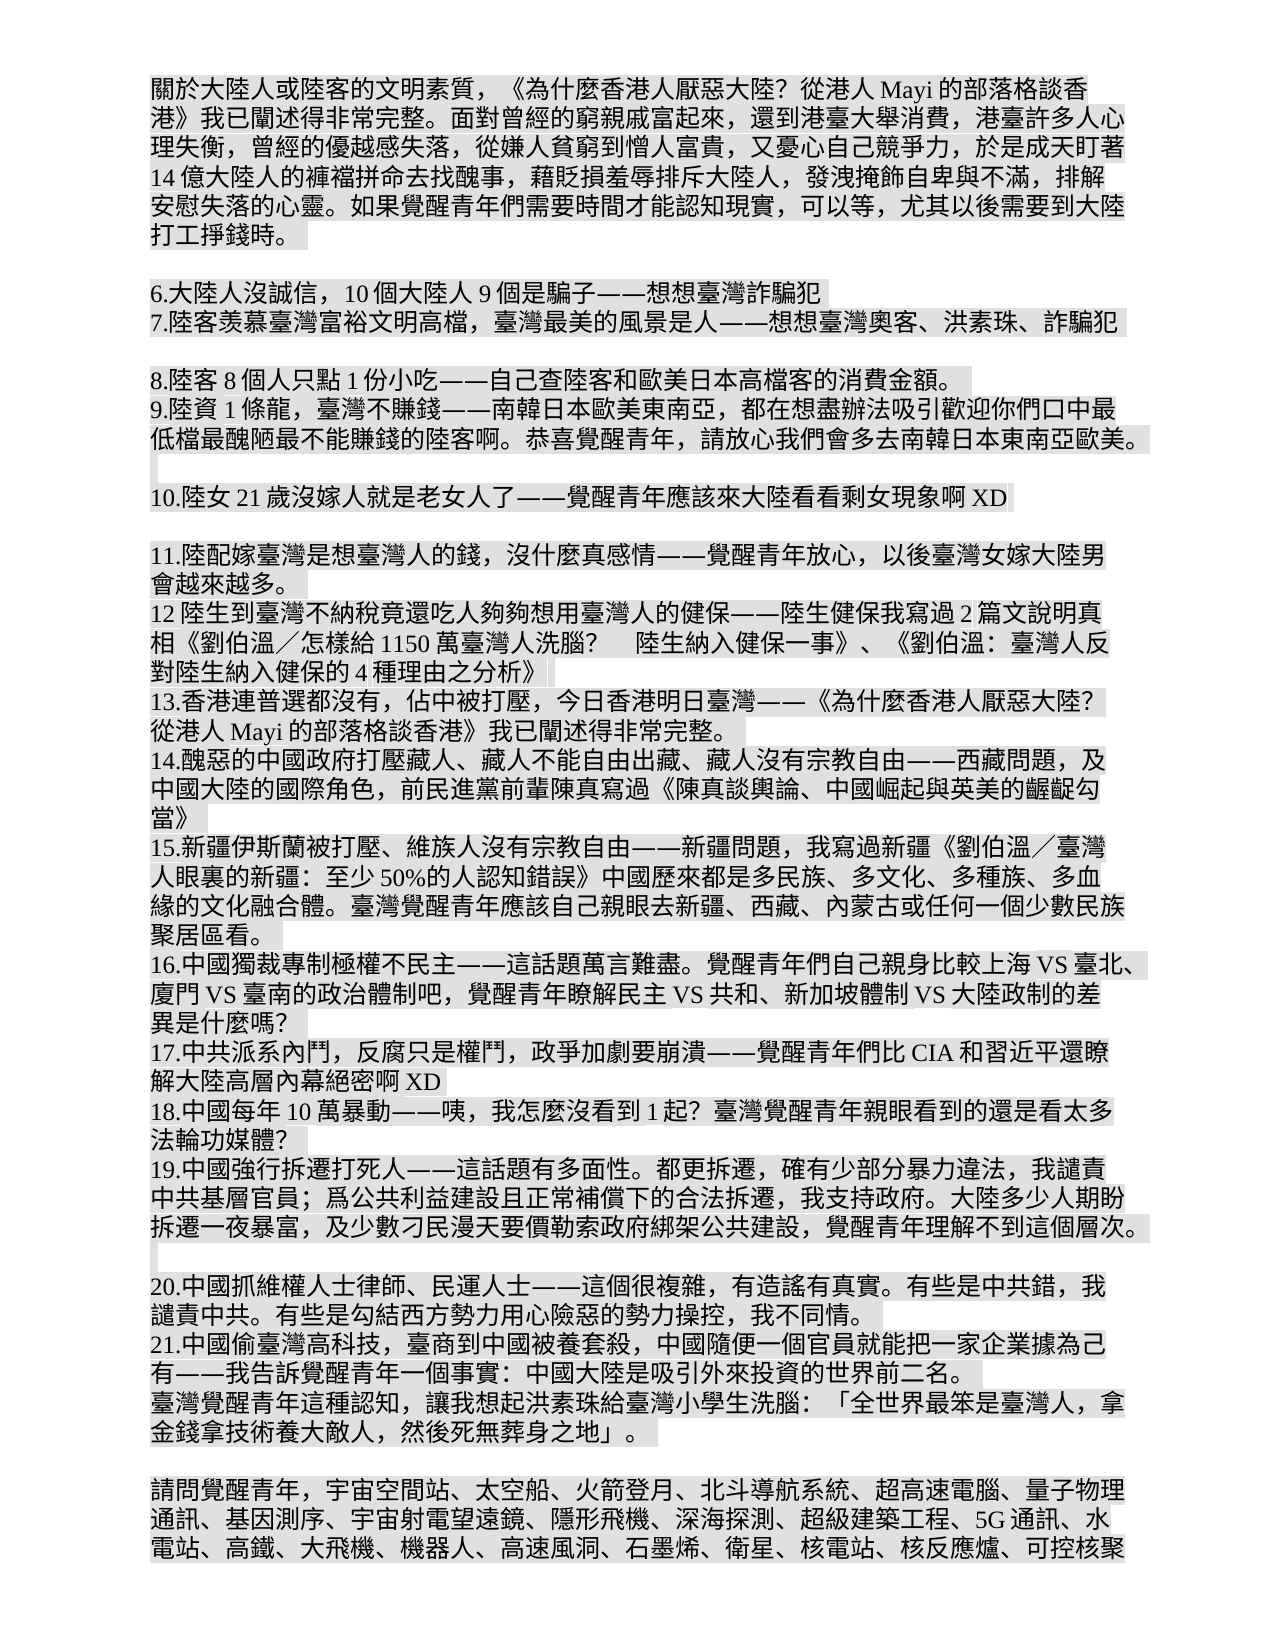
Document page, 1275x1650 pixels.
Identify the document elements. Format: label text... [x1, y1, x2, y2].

text 台湾觉醒青年的世界观：为什么他们觉得中国二字臭？ 文/刘伯温 一直想寫「臺灣覺醒青年的世界觀」探討爲什麼他們覺得中國二字很臭。看了《周偉航／不是天然獨，而是中國臭》才真正動筆。 我認爲，臺灣覺醒青年的世界觀，他們對世界的認知輪廓，大致上可以用3句話概括： 1.美國日本=高級高檔文明=進步高貴=善良=一切好的東西=全世界都喜歡羡慕美國日本。 2.臺灣其次=我們要向高檔文明的美日靠近=決不能跟低賤醜陋的中國掛鉤。 3.中國大陸=low=臭=落後=沒水準=可恥羞辱=一切壞的東西=全世界都討厭敵視中國大陸。 爲什麼臺灣覺醒青年們覺得中國二字臭？ 如果某一名臺灣覺醒青年，從小到大看的是西方媒體、港臺媒體、法輪功媒體、政客名嘴言論，從未走出臺灣看真實世界包括大陸。那麼他腦子裏的中國大陸會是這樣： 1.大陸人喜歡隨地大小便 2.大陸的廁所很多沒門，大陸人上廁所不關門 3.大陸人就是沒水準，隨地亂扔垃圾，不排隊，講話超大聲 4.大陸人不怎麼洗澡，大陸人髒——東三省冬天零下10幾度、西北省份乾旱缺水，跟南方省份的生活習慣可相提並論嗎？覺醒青年們要理解世界很大。XD 5.陸客無禮貌自以為有錢就是大爺——看看臺灣奧客 關於大陸人或陸客的文明素質，《為什麼香港人厭惡大陸？從港人Mayi的部落格談香港》我已闡述得非常完整。面對曾經的窮親戚富起來，還到港臺大舉消費，港臺許多人心理失衡，曾經的優越感失落，從嫌人貧窮到憎人富貴，又憂心自己競爭力，於是成天盯著14億大陸人的褲襠拼命去找醜事，藉貶損羞辱排斥大陸人，發洩掩飾自卑與不滿，排解安慰失落的心靈。如果覺醒青年們需要時間才能認知現實，可以等，尤其以後需要到大陸打工掙錢時。 6.大陸人沒誠信，10個大陸人9個是騙子——想想臺灣詐騙犯 7.陸客羡慕臺灣富裕文明高檔，臺灣最美的風景是人——想想臺灣奧客、洪素珠、詐騙犯 8.陸客8個人只點1份小吃——自己查陸客和歐美日本高檔客的消費金額。 9.陸資1條龍，臺灣不賺錢——南韓日本歐美東南亞，都在想盡辦法吸引歡迎你們口中最低檔最醜陋最不能賺錢的陸客啊。恭喜覺醒青年，請放心我們會多去南韓日本東南亞歐美。 10.陸女21歲沒嫁人就是老女人了——覺醒青年應該來大陸看看剩女現象啊XD 11.陸配嫁臺灣是想臺灣人的錢，沒什麼真感情——覺醒青年放心，以後臺灣女嫁大陸男會越來越多。 12陸生到臺灣不納稅竟還吃人夠夠想用臺灣人的健保——陸生健保我寫過2篇文說明真相《劉伯溫／怎樣給1150萬臺灣人洗腦？ 陸生納入健保一事》、《劉伯溫：臺灣人反對陸生納入健保的4種理由之分析》 13.香港連普選都沒有，佔中被打壓，今日香港明日臺灣——《為什麼香港人厭惡大陸？從港人Mayi的部落格談香港》我已闡述得非常完整。 14.醜惡的中國政府打壓藏人、藏人不能自由出藏、藏人沒有宗教自由——西藏問題，及中國大陸的國際角色，前民進黨前輩陳真寫過《陳真談輿論、中國崛起與英美的齷齪勾當》 15.新疆伊斯蘭被打壓、維族人沒有宗教自由——新疆問題，我寫過新疆《劉伯溫／臺灣人眼裏的新疆：至少50%的人認知錯誤》中國歷來都是多民族、多文化、多種族、多血緣的文化融合體。臺灣覺醒青年應該自己親眼去新疆、西藏、內蒙古或任何一個少數民族聚居區看。 16.中國獨裁專制極權不民主——這話題萬言難盡。覺醒青年們自己親身比較上海VS臺北、廈門VS臺南的政治體制吧，覺醒青年瞭解民主VS共和、新加坡體制VS大陸政制的差異是什麼嗎？ 17.中共派系內鬥，反腐只是權鬥，政爭加劇要崩潰——覺醒青年們比CIA和習近平還瞭解大陸高層內幕絕密啊XD 18.中國每年10萬暴動——咦，我怎麼沒看到1起？臺灣覺醒青年親眼看到的還是看太多法輪功媒體？ 19.中國強行拆遷打死人——這話題有多面性。都更拆遷，確有少部分暴力違法，我譴責中共基層官員；爲公共利益建設且正常補償下的合法拆遷，我支持政府。大陸多少人期盼拆遷一夜暴富，及少數刁民漫天要價勒索政府綁架公共建設，覺醒青年理解不到這個層次。 20.中國抓維權人士律師、民運人士——這個很複雜，有造謠有真實。有些是中共錯，我譴責中共。有些是勾結西方勢力用心險惡的勢力操控，我不同情。 21.中國偷臺灣高科技，臺商到中國被養套殺，中國隨便一個官員就能把一家企業據為己有——我告訴覺醒青年一個事實：中國大陸是吸引外來投資的世界前二名。 臺灣覺醒青年這種認知，讓我想起洪素珠給臺灣小學生洗腦：「全世界最笨是臺灣人，拿金錢拿技術養大敵人，然後死無葬身之地」。 請問覺醒青年，宇宙空間站、太空船、火箭登月、北斗導航系統、超高速電腦、量子物理通訊、基因測序、宇宙射電望遠鏡、隱形飛機、深海探測、超級建築工程、5G通訊、水電站、高鐵、大飛機、機器人、高速風洞、石墨烯、衛星、核電站、核反應爐、可控核聚變、中子彈、航母、潛艇、彈道飛彈、高能鐳射……大陸這些高科技哪一項來自臺灣？ 台商幾乎全是代工廠、日常消費品、服務業，談得上高科技？臺灣最驕傲的TSMC，其實本質就是半導體業的鴻海，競爭力在高效率的製造業組織和生產管理，不是什麼高科技（ASML、Intel、ARM可以算）——也可以把高效率的製造業生產組織管理說成高科技。 22.中國活摘人體器官——臺灣覺醒青年看法輪功媒體圖片案例太多了吧？你給我在中國大陸找人活摘人體器官，我們一起錄像做證據，製造一個震驚世界的超大新聞，好不好？ 23.中國上Facebook要翻牆沒資訊言論自由——這話題有多面性，別用單一狹隘思維。我寫過《劉伯溫／嘲笑中國大陸上FB要翻牆？臺灣綠民眼光如鼠》，普通人生活而言，廈門VS臺南，上海VS臺北，差異不大。當然中共目前在言論自由上有缺陷問題，應該提升。 24.中國食品都不能吃，都有毒，地溝油——臺灣黑心食品廠商老闆少嗎？全球最熱門旅遊地點世界第2名是中國大陸，全世界每年到大陸的旅客人次約1.3億。覺醒青年覺得矛盾嗎？ 2551049851_fccc2e9988_z 上海外灘。（圖片來源：Simon Lee CC licensed） 25.中國污染嚴重，待在中國會得各種病——環保對每個發展階段國家都是問題。英國日本也經歷這階段。大陸正在全力轉型升級淘汰高污染產業。起碼有150萬以上臺灣人在大陸居住，全球最熱門旅遊地點世界第2名是中國大陸，全世界每年到大陸的旅客人次約1.3億。覺醒青年能意識到自己的認知 26.中國富的人有，但很多餓肚子，人均不到2K，落後臺灣30年——大陸這麼大當然有窮人。茶葉蛋、上海有沒有熱水可以洗澡的哽，覺醒青年們很瞭吧？XD 27.中國人都往國外移民，大陸有錢人都逃離中國——哪個國家沒移民現象？大陸也有外國人移民進來。移民是個人自由愛好選擇，可能是喜歡獨特異國風情文化、婚姻、工作發展機會…，移民不一定是因爲家鄉糟糕。許多人即使名義上移民到國外大部分時間仍在大陸發展生活。真正應反對的是貪官轉移財富的移民，這是大陸正在進行的反貪腐範疇，正在建立官員財產申報制及嚴厲監督制度。 28.中國經濟即將崩潰——清朝末年、民國初年那麼糟，崩潰了嗎？GDP增速>6%，出境旅遊消費世界第一名。臺灣覺醒青年應多出去見世面XD 29.全世界都討厭中國——覺醒青年知道自己的認知有多違背事實嗎？中國大陸是全球最熱門旅遊地點第2名，全世界到大陸的旅客人次是每年約1.3億，是吸引外資的世界前2名。至於中國大陸的國際角色，前民進黨前輩陳真寫過《陳真談輿論、中國崛起與英美的齷齪勾當》 30.中國打壓臺灣人，傷害臺灣人感情——你搞臺獨去中國化仇中反中、辱罵仇視中華民國政權法統、潑漆孫中山、仇視蔣中正、潑漆故宮獸首罵中華文化入侵、聯合美日製中、反兩岸服貿、反課綱微調、反陸客、健保歧視陸生、歧視對待陸配……既然你背叛中華民族，視大陸爲敵國，那麼敵國打壓台獨派不是剛剛好而已？《綠營的邏輯（對中國大陸）》夠回答覺醒青年嗎？ 31.中國飛彈對準臺灣武力威脅臺灣——民國政府1950年代還轟炸偵查要反攻大陸啊。大陸的飛彈真不是對準臺灣的（要輸入座標）。臺灣人老培的兩張漫畫道盡要點。你們的導彈不止對準還對著廈門發射過一枚了啊XD！ 32.中國是敵國，打壓臺灣國際地位，不讓臺灣獨立——《劉伯溫／中華民國「國殤日」感想：臺灣前途的3條道路》中華民國政權也打壓了大陸政權的國際地位30年啊！當年大陸政權一直不能進聯合國。 2005年連胡會標誌兩岸正式結束對峙時代開始和解，馬英九時代和解共存。不想打壓對峙，就別搞臺獨去中國化反中仇中，談判兩岸和平協議啊！中華民國和中華人民共和國，是中國因內戰而分治兩岸的兩大政權。即使兩岸統合，國號用中華民國，也是可以兩岸政權談判的啊！ 解決方案：兩岸和平統合協議 爲什麼臺灣覺醒青年覺得中國二字很臭？因爲他們從小到大所接觸以下資訊，大多又沒有真正走出臺灣，去真正瞭解歐美日本和中國大陸。 當臺獨透過課綱+媒體+資訊耳濡目染不停徹底的仇中貶中洗腦，一個臺灣年輕人，從小到大，所接收接觸的資訊，絕大部分都是貶損辱罵抹黑醜化妖魔化中國大陸的，把中國一詞完全打為最低賤令人羞辱的層級。人性是虛榮的，都崇慕高貴文明而嫌惡貧賤低級，臺灣年輕一代又怎麼可能會認同中國或中華呢？ 其實兩岸所有問題的核心就是統獨，覺醒青年們的反中仇中世界觀也是基於此衍生。 我無法改變臺灣覺醒青年的反中仇中世界觀。我只提供我提議的解決方案——不管這是20年、30年或80年後的事，或現在看多麼不可能，但都不應該妨礙我們思考未來的可能性——屆時大陸可能不是共產黨執政、臺灣也未必是民進黨執政： 1.兩岸統合在中華民國國號下，沿用青天白日旗（本來就是大陸時期的國號國旗） 2.兩岸憲法統合，制定新大中華民國憲法，一國一制。 3.軍隊合併。臺灣軍進駐福建浙江廣東等大陸各省。大陸軍進駐臺灣東南面，守衛釣魚臺拿回東海控制權，守衛南海太平島拿回南海主導控制權。建立太平洋遠洋艦隊，保衛海權和資源生命線。 4.兩岸議會合併，建立大中華民國國會，共同決定國家層面立法。臺灣自身議會依然保留、照常選舉。 5.外交機構合併，統一為中華民國駐外使領館。原本跟中華民國政府建交的，大陸派出外交人員合併。原本跟大陸政府建交的，臺灣派出外交人員合併。解決臺灣外交空間。 6.香港臺灣大陸都實行普選。解決香港政制爭議。 7.國民黨、民進黨赴大陸發展黨員，參與全國執政權競選。 8.中華民國國民，無論出生在香港、臺灣、上海、福建、浙江、西藏、新疆、內蒙、東三省、湖北…任意一地，均參與大中華民國總統選舉。臺灣本身行政體系完全由本地直接民選自治。 9.修建環島高鐵，修建福建—臺灣海底高鐵，連接金門馬祖。臺灣作為大中華民國一帶一路海上絲綢之路的最重要支點，發展海權擴充貿易。 …… 兩岸統合，拿回釣魚臺、東海、南海，保衛中華民族祖產和海權，不用再向美國磕頭，不用吃美牛美豬，不用經過美國面試候選人，不用再被美國淩辱，自己的領導人去自己的領土竟然要看美國臉色！——我們就是跟美國平起平坐的世界一流強國！ 如果能合兩岸三地的各自長處，香港的法治精神，臺灣的民主自由（雖然現在民粹），大陸的效率和團結（雖然現在威權），想必可以開創一個對兩岸三地的大中華區人民，和中華民族的子孫後代，最有利的道路，最安全、最有保障、最廣大的市場、有最寬廣的未來發展空間！ [150, 75, 1125, 1563]
